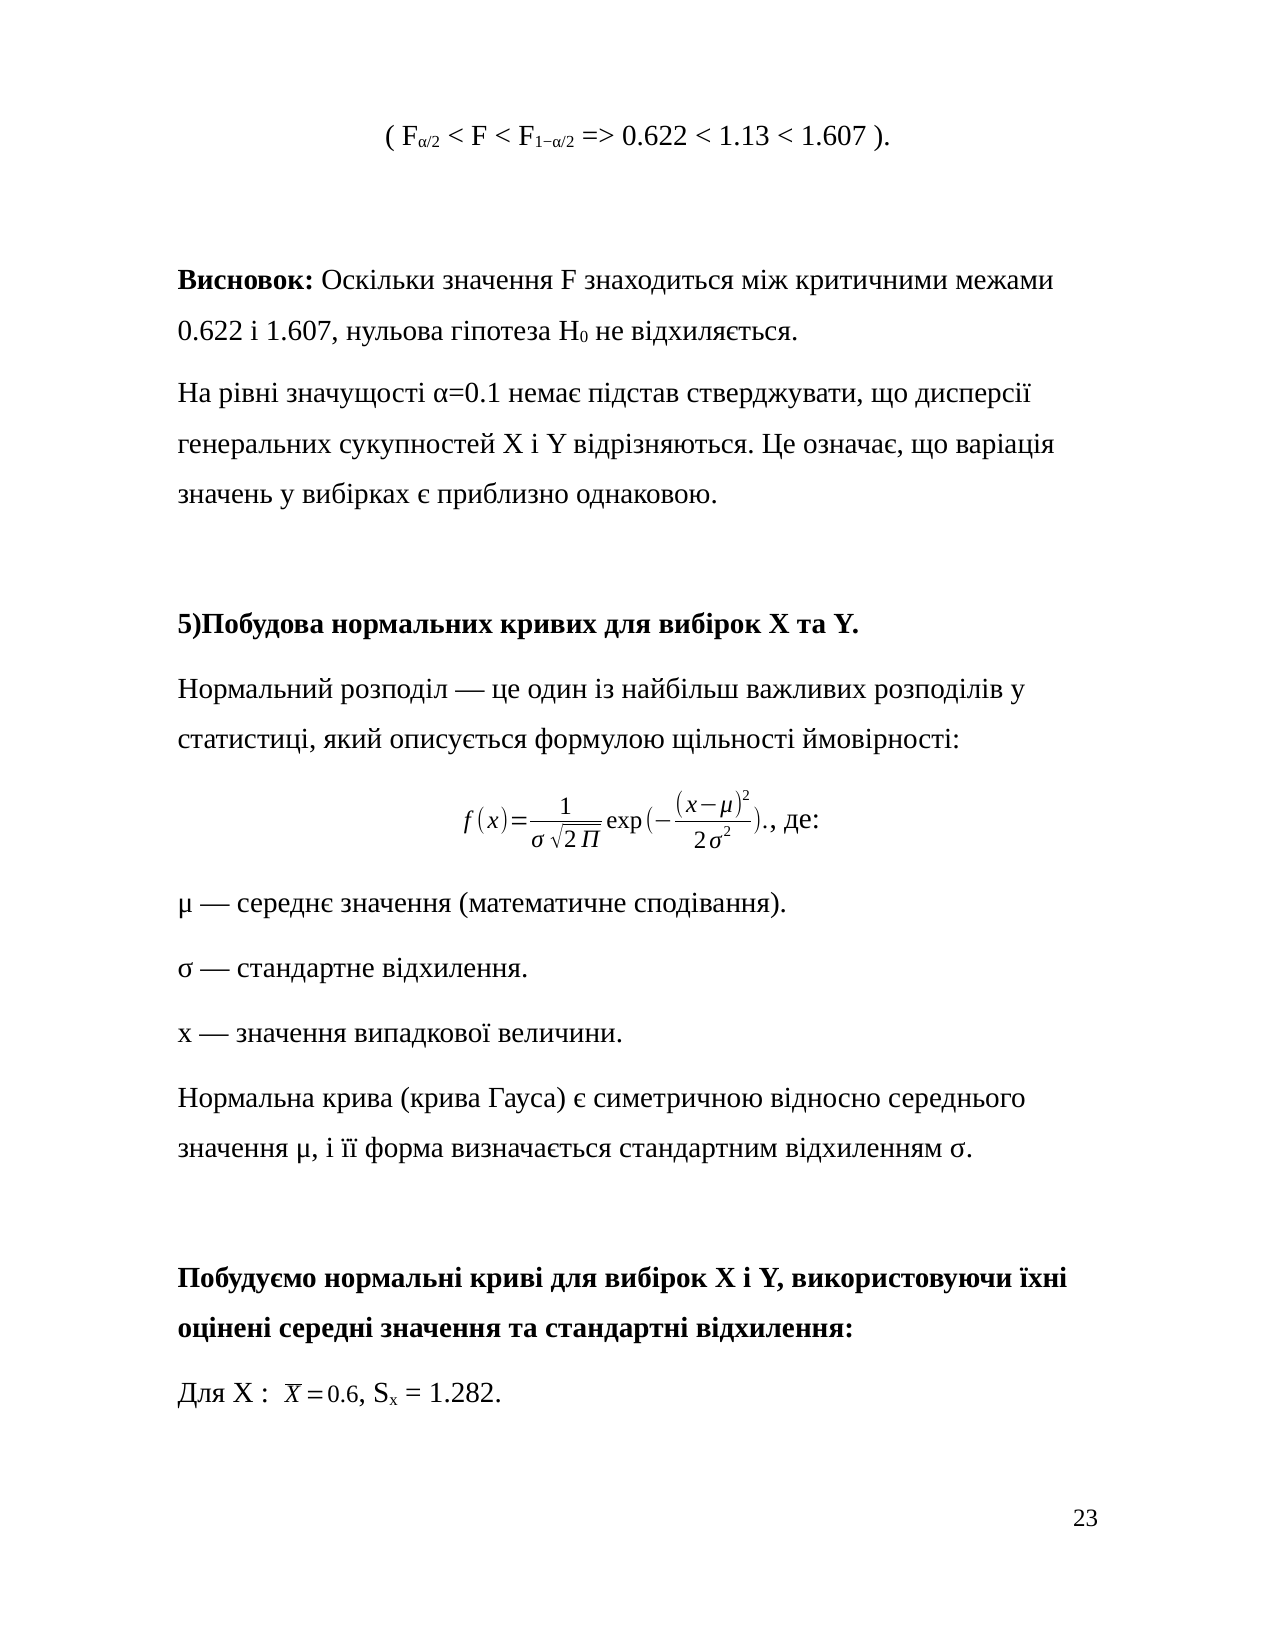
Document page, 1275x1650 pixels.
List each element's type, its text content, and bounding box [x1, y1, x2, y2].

text , де: [177, 786, 1098, 854]
text Побудуємо нормальні криві для вибірок X і Y, використовуючи їхні оцінені середні значення та стандартні відхилення: [177, 1260, 1098, 1344]
text σ — стандартне відхилення. [177, 950, 1098, 984]
text ( Fα/2 < F < F1−α/2 => 0.622 < 1.13 < 1.607 ). [177, 118, 1098, 152]
text Нормальна крива (крива Гауса) є симетричною відносно середнього значення μ, і її форма визначається стандартним відхиленням σ. [177, 1080, 1098, 1164]
text 5)Побудова нормальних кривих для вибірок X та Y. [177, 606, 1098, 639]
text На рівні значущості α=0.1 немає підстав стверджувати, що дисперсії генеральних сукупностей X і Y відрізняються. Це означає, що варіація значень у вибірках є приблизно однаковою. [177, 376, 1098, 510]
text Для X : , Sx = 1.282. [177, 1376, 1098, 1409]
text μ — середнє значення (математичне сподівання). [177, 886, 1098, 919]
text Нормальний розподіл — це один із найбільш важливих розподілів у статистиці, який описується формулою щільності ймовірності: [177, 671, 1098, 755]
subtitle Висновок: Оскільки значення F знаходиться між критичними межами 0.622 і 1.607, нульова гіпотеза H0 не відхиляється. [177, 262, 1098, 346]
text x — значення випадкової величини. [177, 1015, 1098, 1049]
